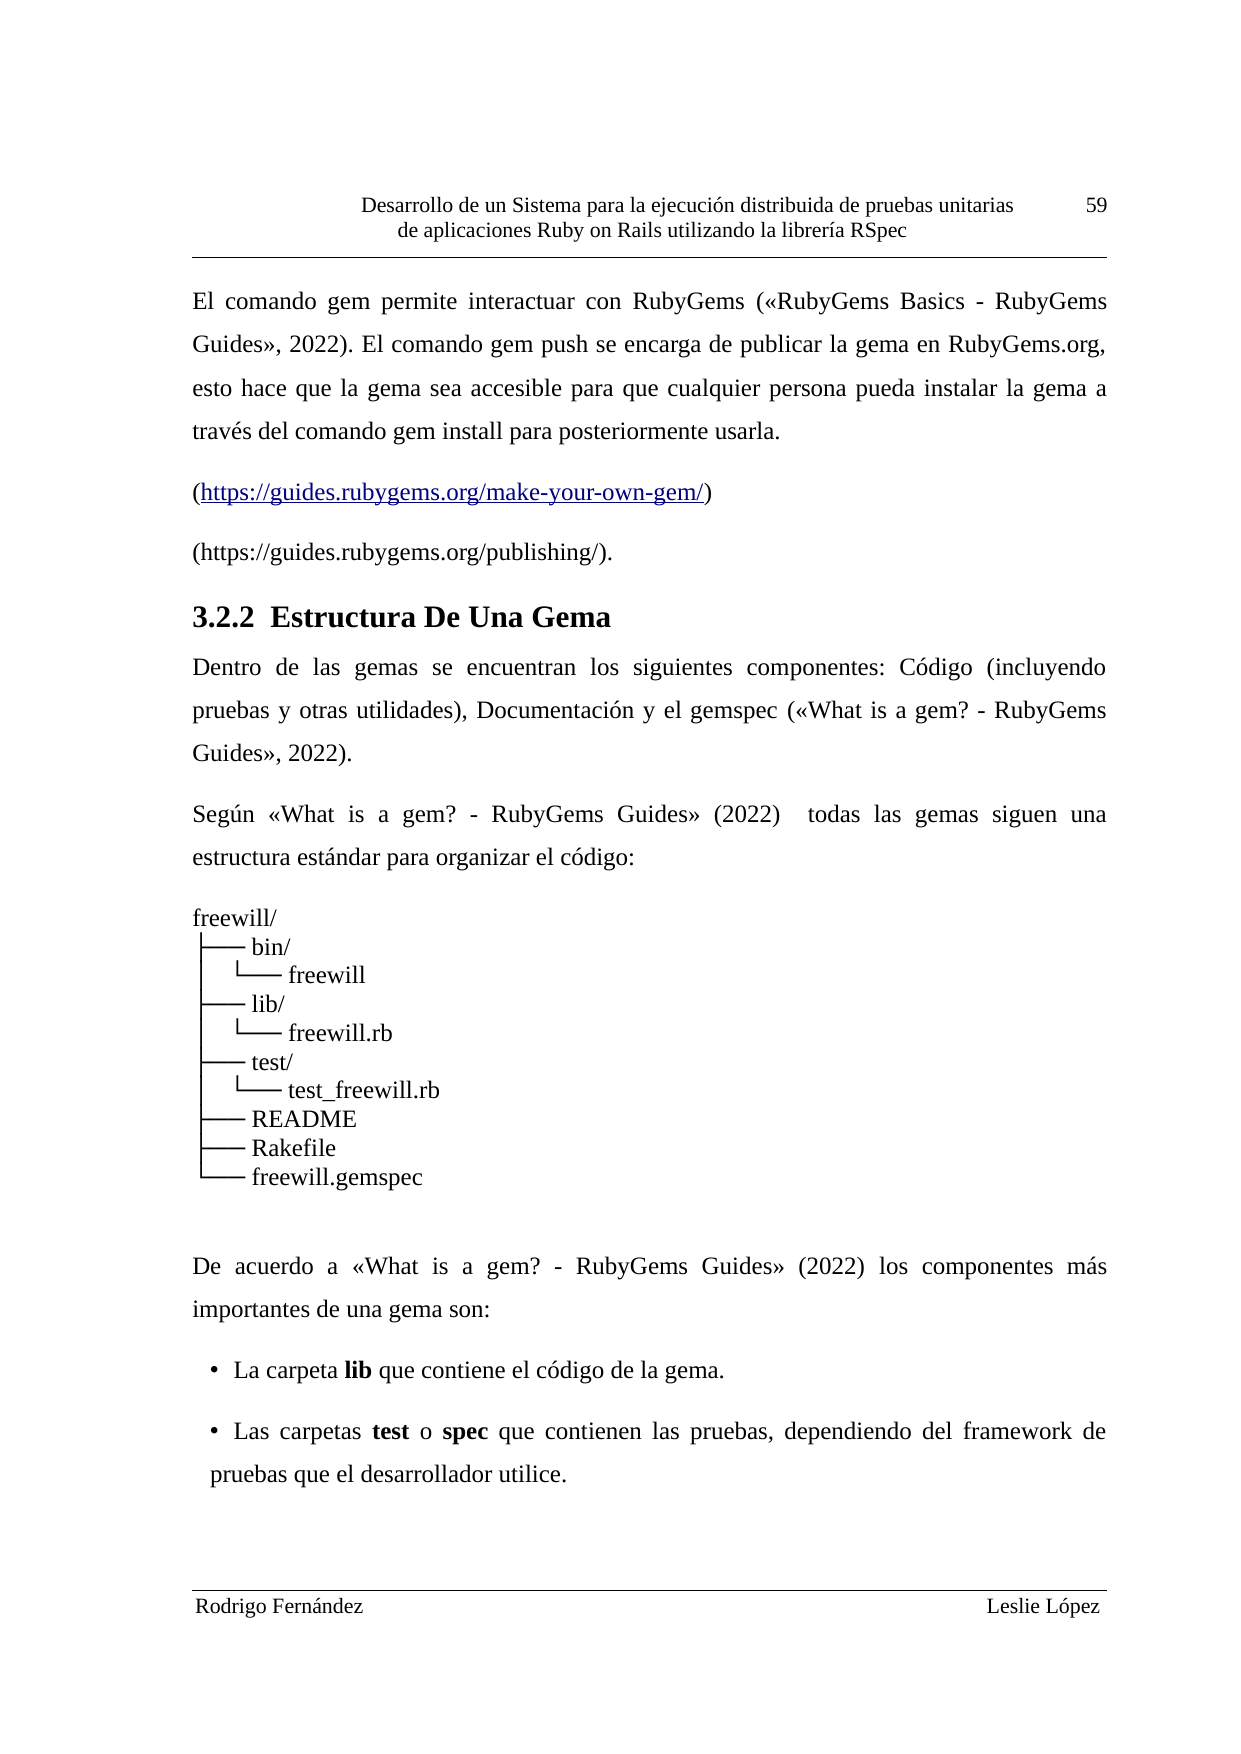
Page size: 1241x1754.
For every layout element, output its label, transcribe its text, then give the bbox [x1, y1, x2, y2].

text ├── test/ [192, 1047, 200, 1075]
list Las carpetas test o spec que contienen las pruebas, dependiendo del framework de pruebas que el desarrollador utilice. [210, 1416, 1107, 1488]
text ├── README [202, 1104, 1107, 1133]
text El comando gem permite interactuar con RubyGems («RubyGems Basics - RubyGems Guides», 2022)⁠. El comando gem push se encarga de publicar la gema en RubyGems.org, esto hace que la gema sea accesible para que cualquier persona pueda instalar la gema a través del comando gem install para posteriormente usarla. [192, 286, 1107, 444]
text De acuerdo a «What is a gem? - RubyGems Guides» (2022)⁠ los componentes más importantes de una gema son: [192, 1251, 1107, 1323]
list La carpeta lib que contiene el código de la gema. [210, 1355, 1107, 1384]
text (https://guides.rubygems.org/make-your-own-gem/) [192, 477, 1107, 505]
text ├── bin/ [192, 932, 200, 960]
text ├── test/ [202, 1047, 1107, 1075]
text │ └── freewill.rb [202, 1018, 1107, 1047]
text (https://guides.rubygems.org/publishing/). [192, 537, 1107, 566]
text ├── Rakefile [202, 1133, 1107, 1162]
text Dentro de las gemas se encuentran los siguientes componentes: Código (incluyendo pruebas y otras utilidades), Documentación y el gemspec («What is a gem? - RubyGems Guides», 2022)⁠. [192, 652, 1107, 767]
subtitle Estructura de Una Gema [192, 598, 1107, 634]
text ├── lib/ [192, 989, 200, 1018]
text freewill/ [192, 903, 1107, 932]
text │ └── freewill [202, 960, 1107, 989]
text ├── README [192, 1104, 200, 1133]
text ├── lib/ [202, 989, 1107, 1018]
text Según «What is a gem? - RubyGems Guides» (2022)⁠ todas las gemas siguen una estructura estándar para organizar el código: [192, 799, 1107, 871]
text ├── bin/ [202, 932, 1107, 960]
text └── freewill.gemspec [192, 1162, 1107, 1190]
text │ └── test_freewill.rb [202, 1075, 1107, 1104]
